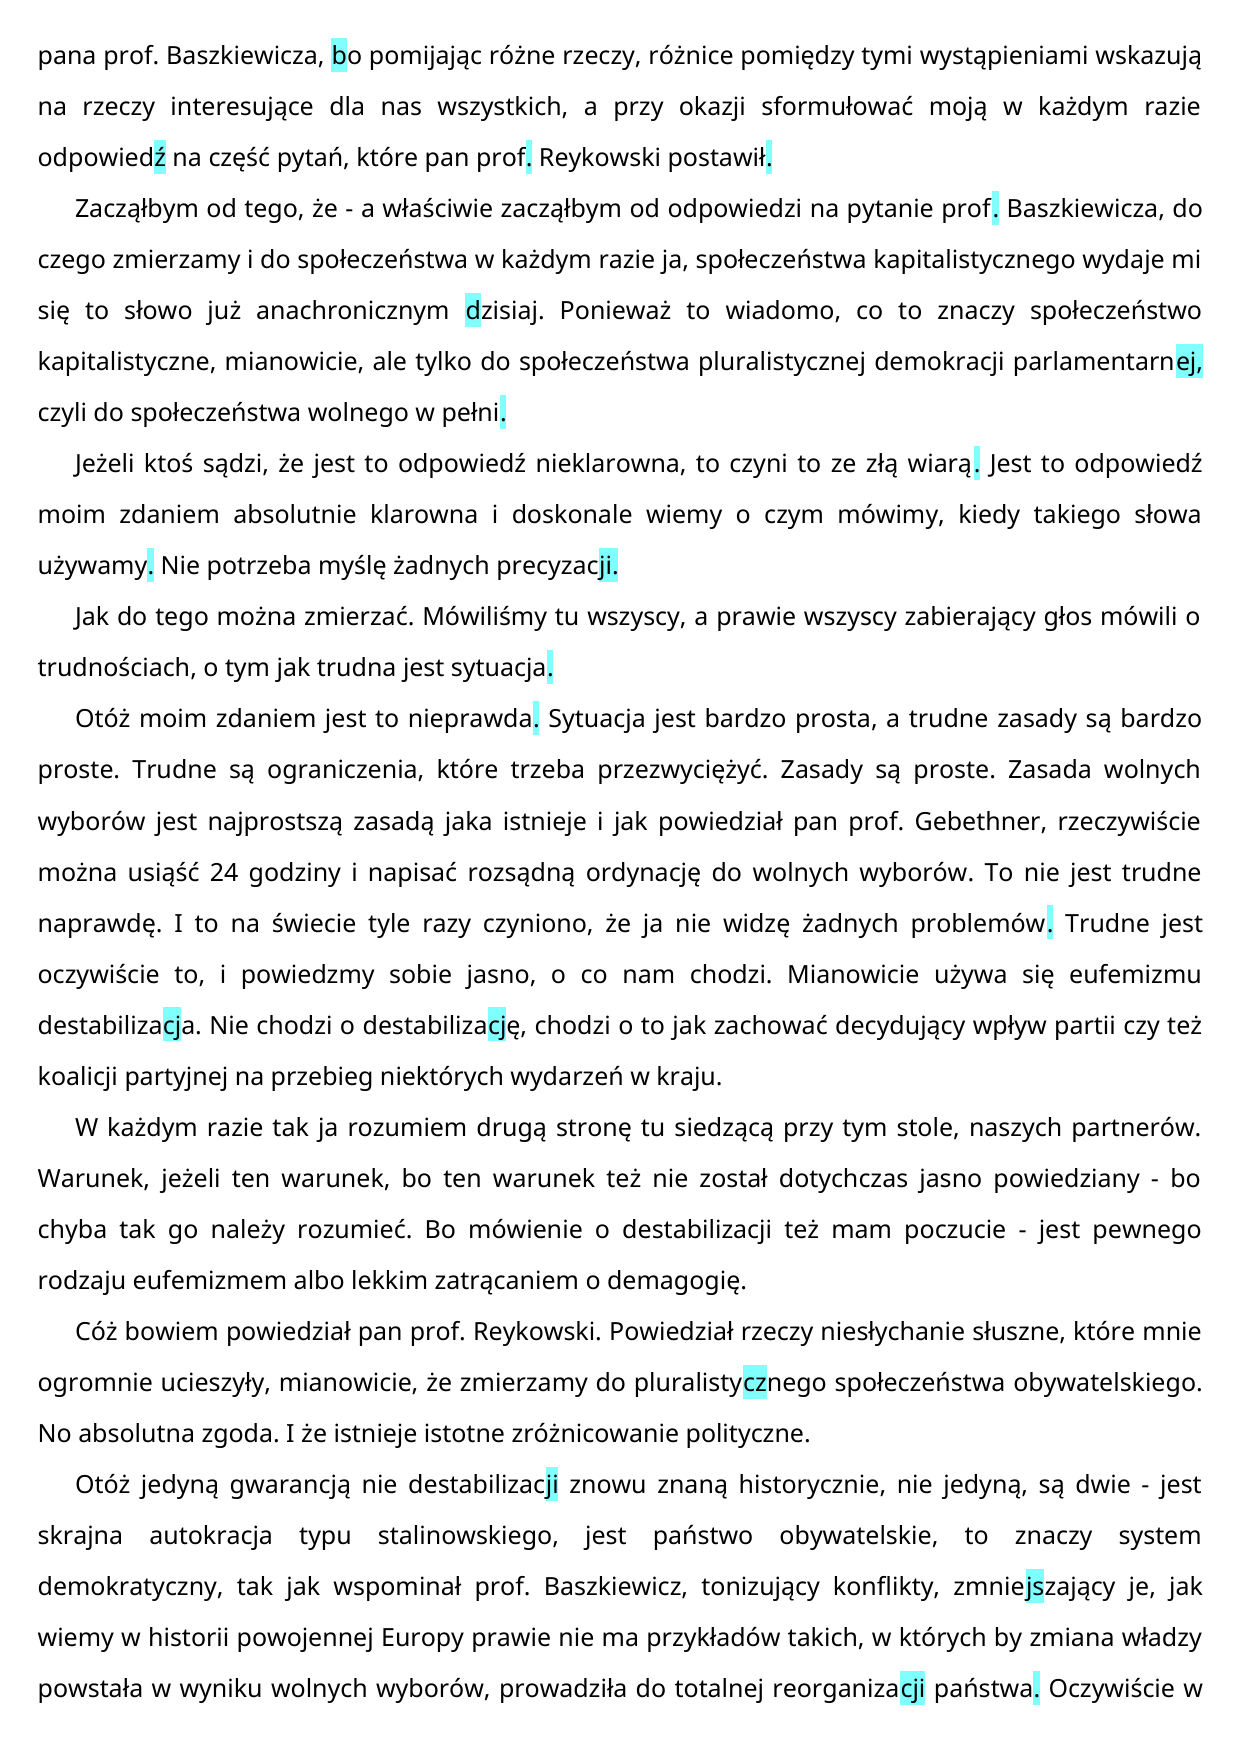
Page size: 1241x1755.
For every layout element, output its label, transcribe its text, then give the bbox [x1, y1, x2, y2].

text pana prof. Baszkiewicza, bo pomijając różne rzeczy, różnice pomiędzy tymi wystąpieniami wskazują na rzeczy interesujące dla nas wszystkich, a przy okazji sformułować moją w każdym razie odpowiedź na część pytań, które pan prof. Reykowski postawił. [37, 37, 1203, 174]
text Otóż jedyną gwarancją nie destabilizacji znowu znaną historycznie, nie jedyną, są dwie - jest skrajna autokracja typu stalinowskiego, jest państwo obywatelskie, to znaczy system demokratyczny, tak jak wspominał prof. Baszkiewicz, tonizujący konflikty, zmniejszający je, jak wiemy w historii powojennej Europy prawie nie ma przykładów takich, w których by zmiana władzy powstała w wyniku wolnych wyborów, prowadziła do totalnej reorganizacji państwa. Oczywiście w [37, 1467, 1203, 1705]
text Otóż moim zdaniem jest to nieprawda. Sytuacja jest bardzo prosta, a trudne zasady są bardzo proste. Trudne są ograniczenia, które trzeba przezwyciężyć. Zasady są proste. Zasada wolnych wyborów jest najprostszą zasadą jaka istnieje i jak powiedział pan prof. Gebethner, rzeczywiście można usiąść 24 godziny i napisać rozsądną ordynację do wolnych wyborów. To nie jest trudne naprawdę. I to na świecie tyle razy czyniono, że ja nie widzę żadnych problemów. Trudne jest oczywiście to, i powiedzmy sobie jasno, o co nam chodzi. Mianowicie używa się eufemizmu destabilizacja. Nie chodzi o destabilizację, chodzi o to jak zachować decydujący wpływ partii czy też koalicji partyjnej na przebieg niektórych wydarzeń w kraju. [37, 701, 1203, 1092]
text Cóż bowiem powiedział pan prof. Reykowski. Powiedział rzeczy niesłychanie słuszne, które mnie ogromnie ucieszyły, mianowicie, że zmierzamy do pluralistycznego społeczeństwa obywatelskiego. No absolutna zgoda. I że istnieje istotne zróżnicowanie polityczne. [37, 1313, 1203, 1450]
text Jeżeli ktoś sądzi, że jest to odpowiedź nieklarowna, to czyni to ze złą wiarą. Jest to odpowiedź moim zdaniem absolutnie klarowna i doskonale wiemy o czym mówimy, kiedy takiego słowa używamy. Nie potrzeba myślę żadnych precyzacji. [37, 446, 1203, 582]
text Zacząłbym od tego, że - a właściwie zacząłbym od odpowiedzi na pytanie prof. Baszkiewicza, do czego zmierzamy i do społeczeństwa w każdym razie ja, społeczeństwa kapitalistycznego wydaje mi się to słowo już anachronicznym dzisiaj. Ponieważ to wiadomo, co to znaczy społeczeństwo kapitalistyczne, mianowicie, ale tylko do społeczeństwa pluralistycznej demokracji parlamentarnej, czyli do społeczeństwa wolnego w pełni. [37, 191, 1203, 429]
text Jak do tego można zmierzać. Mówiliśmy tu wszyscy, a prawie wszyscy zabierający głos mówili o trudnościach, o tym jak trudna jest sytuacja. [37, 599, 1203, 684]
text W każdym razie tak ja rozumiem drugą stronę tu siedzącą przy tym stole, naszych partnerów. Warunek, jeżeli ten warunek, bo ten warunek też nie został dotychczas jasno powiedziany - bo chyba tak go należy rozumieć. Bo mówienie o destabilizacji też mam poczucie - jest pewnego rodzaju eufemizmem albo lekkim zatrącaniem o demagogię. [37, 1109, 1203, 1297]
